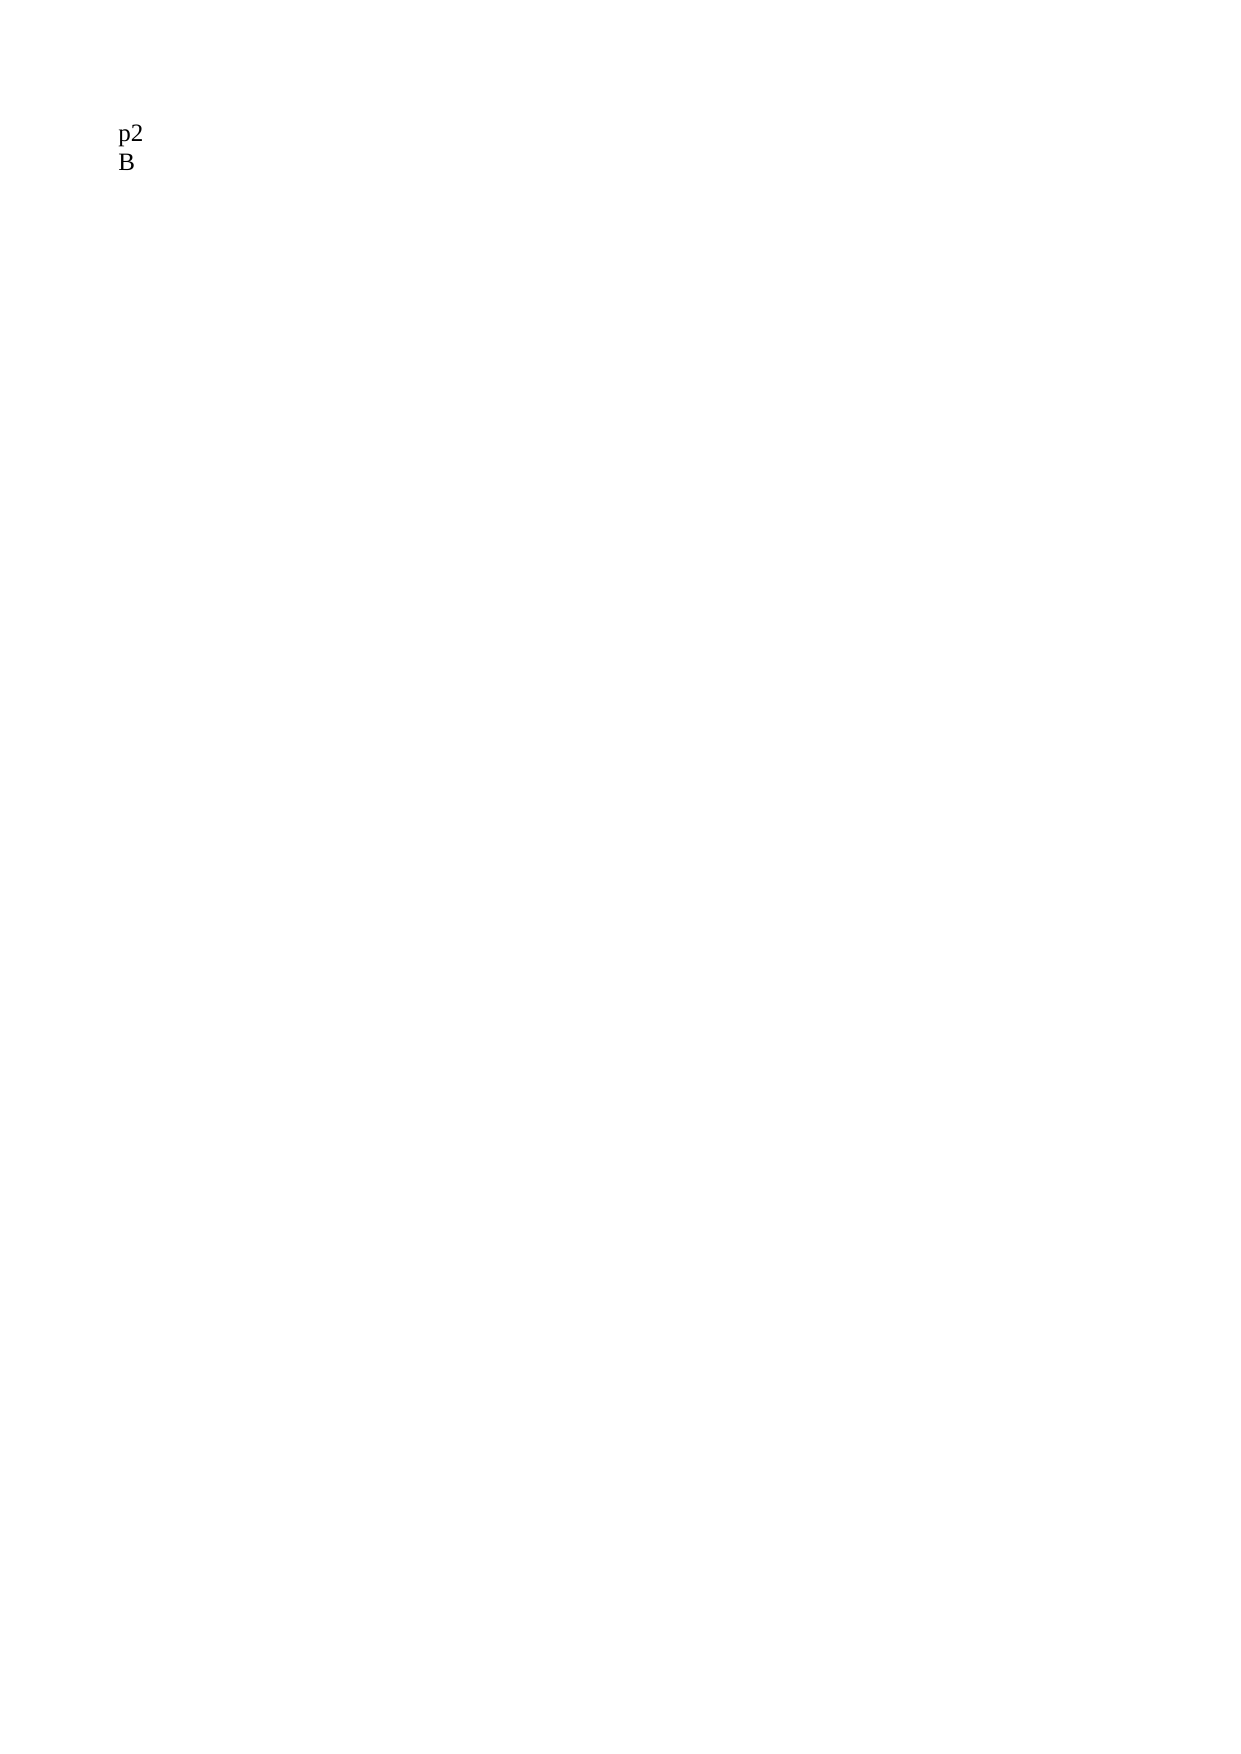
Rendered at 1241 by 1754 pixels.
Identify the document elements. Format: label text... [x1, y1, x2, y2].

text p2 [118, 118, 1122, 147]
text B [118, 147, 1122, 176]
